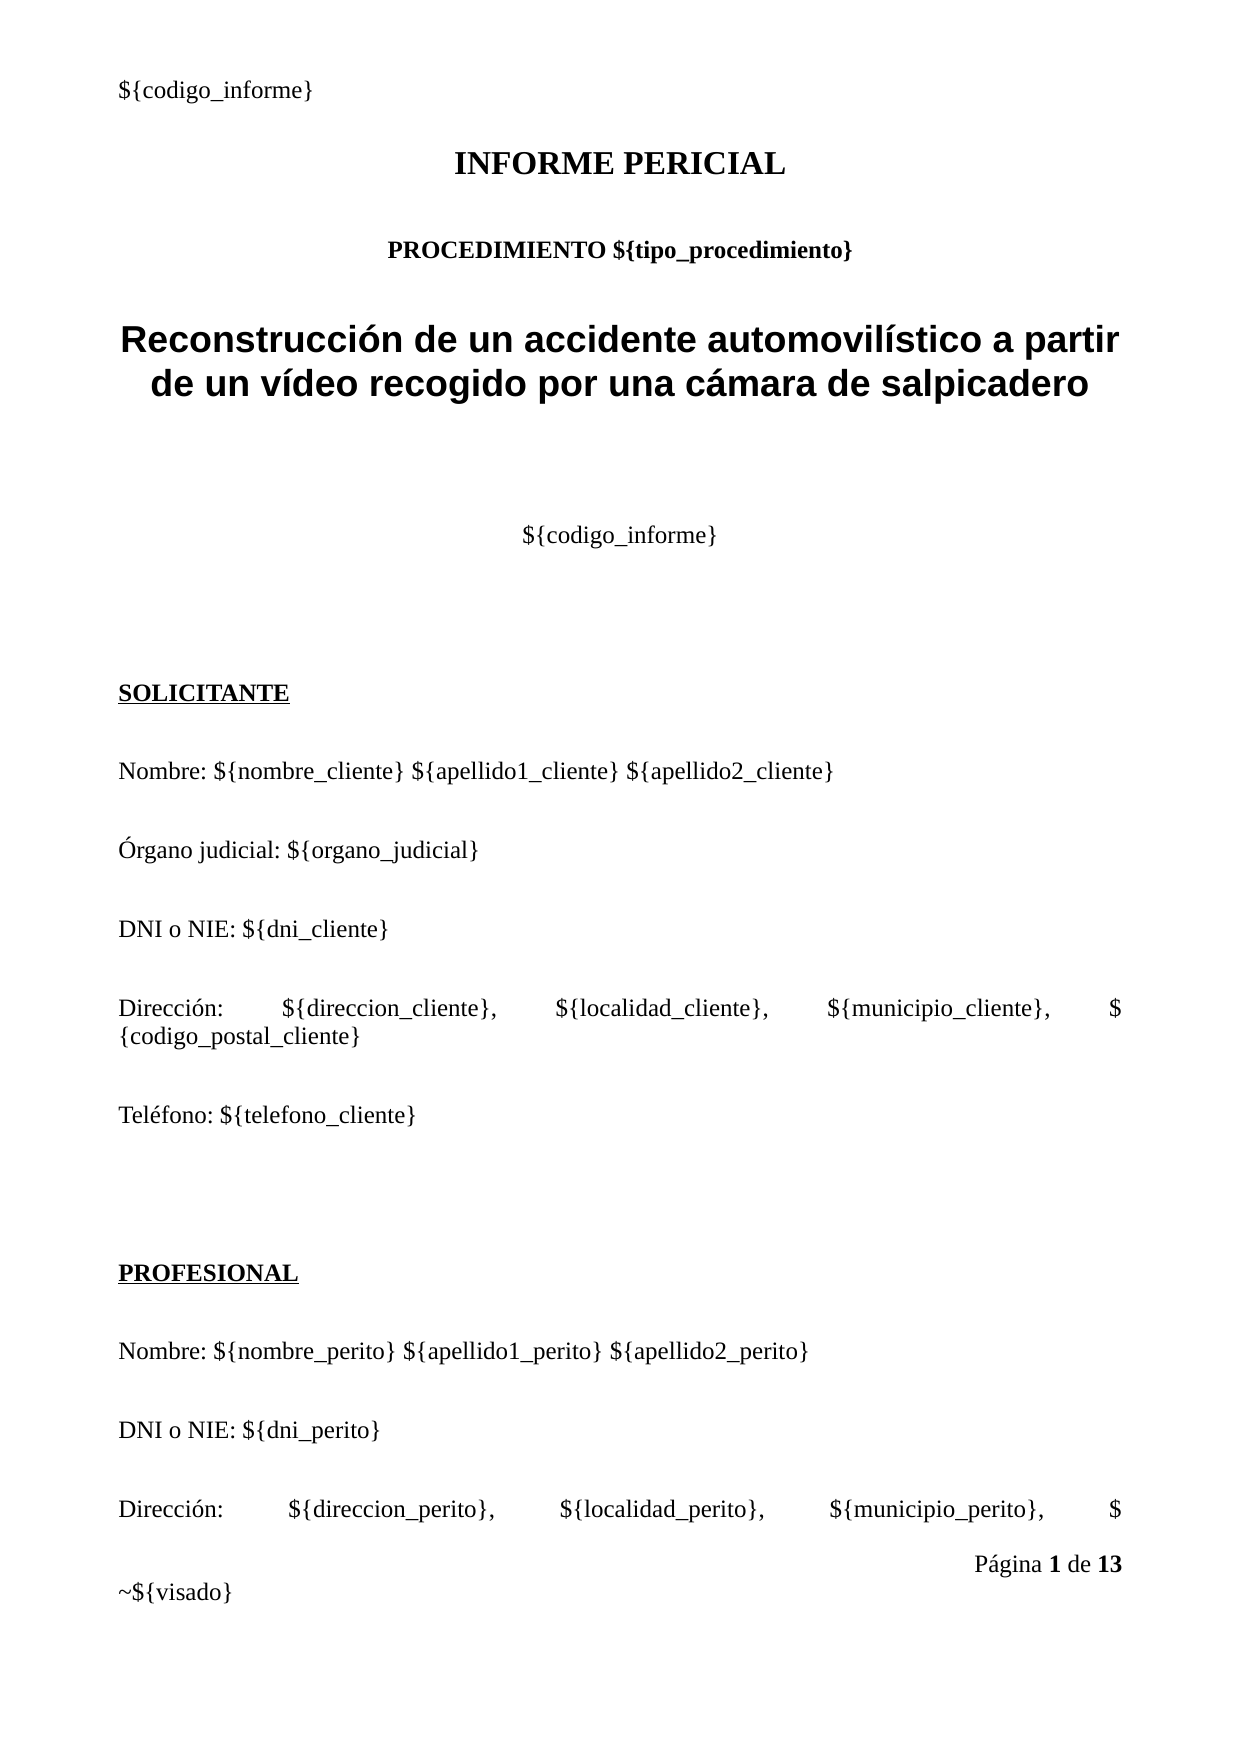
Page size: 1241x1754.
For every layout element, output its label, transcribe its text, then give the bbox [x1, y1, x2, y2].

text Órgano judicial: ${organo_judicial} [118, 835, 1122, 864]
text Teléfono: ${telefono_cliente} [118, 1100, 1122, 1129]
text ${codigo_informe} [118, 520, 1122, 549]
text SOLICITANTE [118, 678, 1122, 706]
text Dirección: ${direccion_perito}, ${localidad_perito}, ${municipio_perito}, $ [118, 1494, 1122, 1523]
text Reconstrucción de un accidente automovilístico a partir de un vídeo recogido por una cámara de salpicadero [118, 318, 1122, 404]
text Dirección: ${direccion_cliente}, ${localidad_cliente}, ${municipio_cliente}, ${codigo_postal_cliente} [118, 993, 1122, 1050]
text INFORME PERICIAL [118, 143, 1122, 181]
text Nombre: ${nombre_perito} ${apellido1_perito} ${apellido2_perito} [118, 1336, 1122, 1365]
text DNI o NIE: ${dni_cliente} [118, 914, 1122, 943]
text PROFESIONAL [118, 1258, 1122, 1286]
text PROCEDIMIENTO ${tipo_procedimiento} [118, 235, 1122, 264]
text DNI o NIE: ${dni_perito} [118, 1415, 1122, 1444]
text Nombre: ${nombre_cliente} ${apellido1_cliente} ${apellido2_cliente} [118, 756, 1122, 785]
